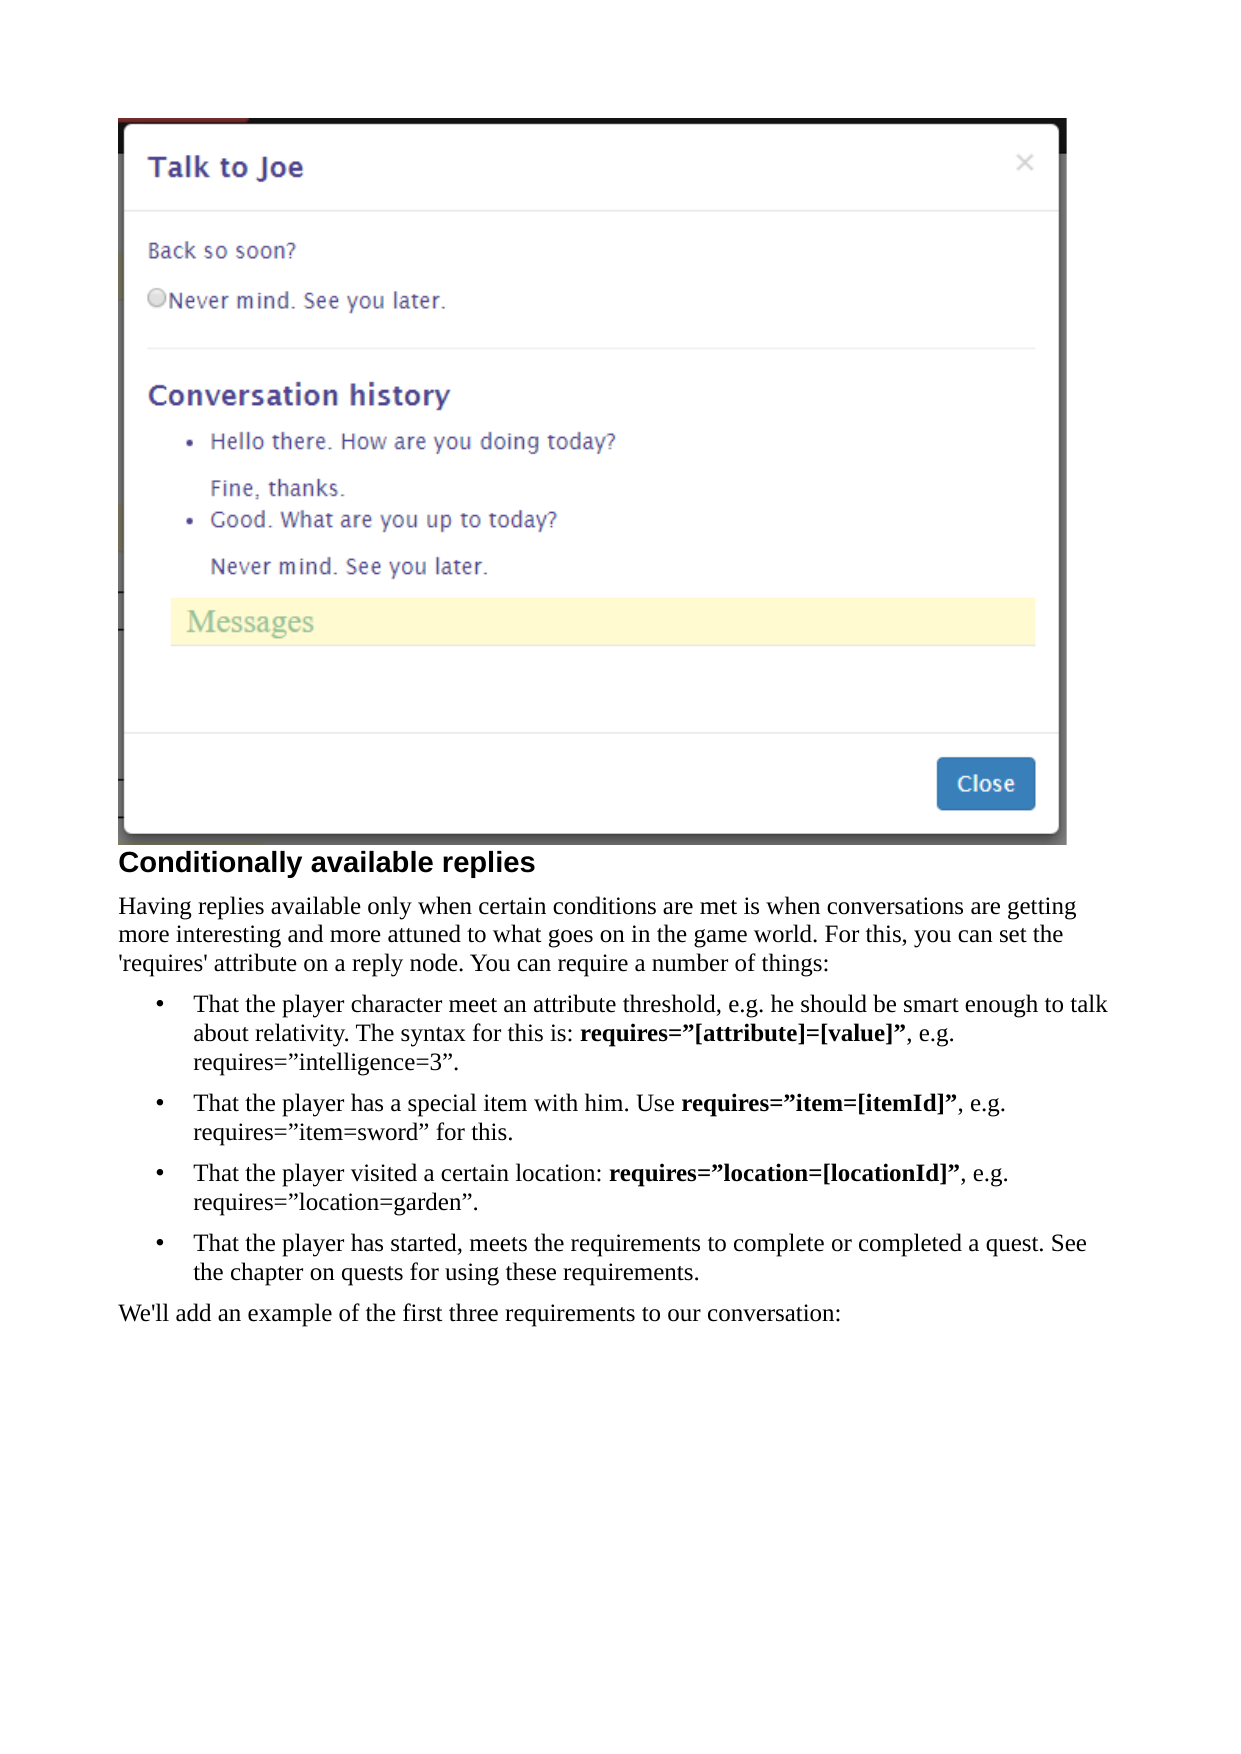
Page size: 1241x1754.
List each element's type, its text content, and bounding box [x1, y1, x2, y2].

text Having replies available only when certain conditions are met is when conversations are getting more interesting and more attuned to what goes on in the game world. For this, you can set the 'requires' attribute on a reply node. You can require a number of things: [118, 891, 1122, 977]
list That the player has started, meets the requirements to complete or completed a quest. See the chapter on quests for using these requirements. [156, 1228, 1122, 1286]
list That the player has a special item with him. Use requires=”item=[itemId]”, e.g. requires=”item=sword” for this. [156, 1088, 1122, 1146]
list That the player visited a certain location: requires=”location=[locationId]”, e.g. requires=”location=garden”. [156, 1158, 1122, 1216]
subtitle Conditionally available replies [118, 557, 1122, 878]
list That the player character meet an attribute threshold, e.g. he should be smart enough to talk about relativity. The syntax for this is: requires=”[attribute]=[value]”, e.g. requires=”intelligence=3”. [156, 989, 1122, 1076]
text We'll add an example of the first three requirements to our conversation: [118, 1298, 1122, 1327]
